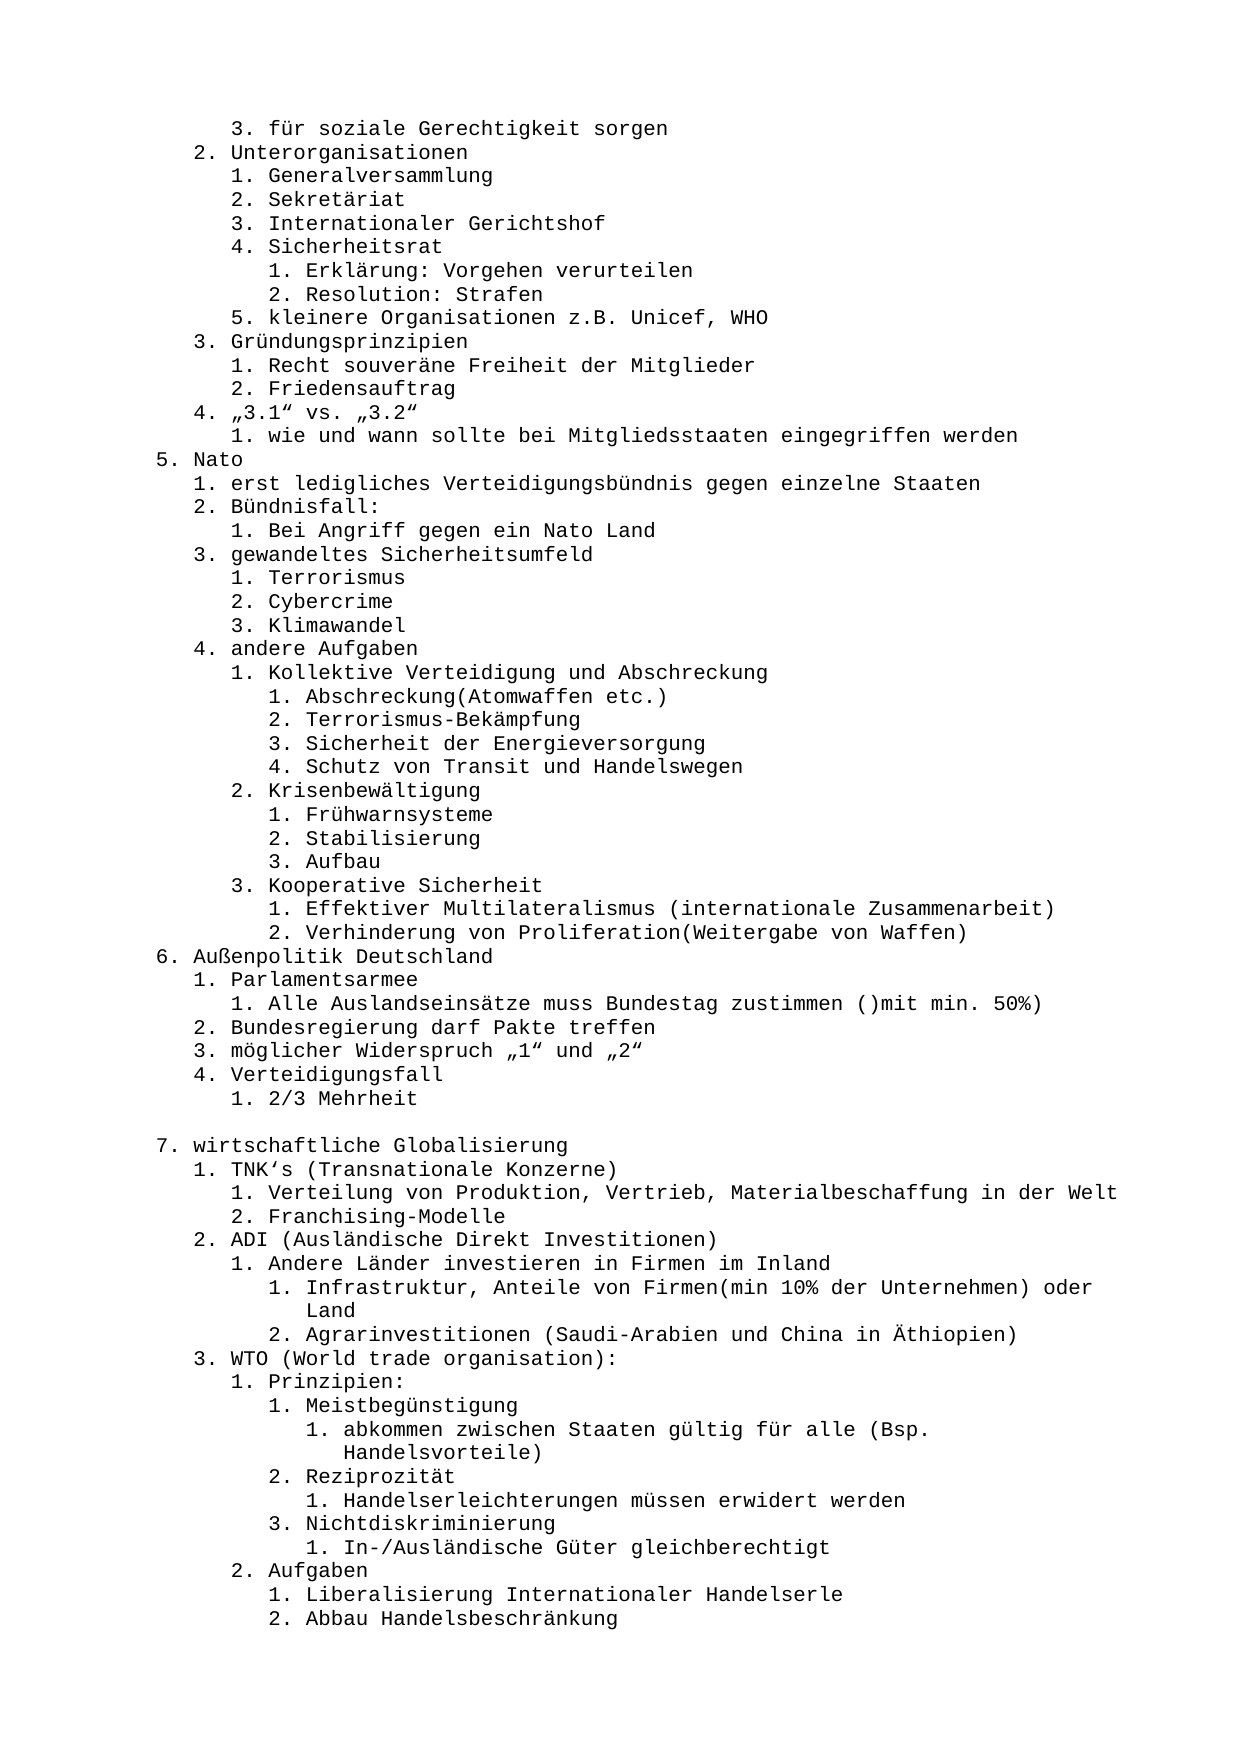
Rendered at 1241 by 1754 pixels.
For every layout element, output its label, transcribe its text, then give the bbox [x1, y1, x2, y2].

list Alle Auslandseinsätze muss Bundestag zustimmen ()mit min. 50%) [231, 993, 1122, 1017]
list Sicherheit der Energieversorgung [268, 733, 1122, 757]
list Kollektive Verteidigung und Abschreckung [231, 662, 1122, 686]
list erst ledigliches Verteidigungsbündnis gegen einzelne Staaten [193, 473, 1122, 496]
list kleinere Organisationen z.B. Unicef, WHO [231, 307, 1122, 331]
list wie und wann sollte bei Mitgliedsstaaten eingegriffen werden [231, 426, 1122, 449]
list Erklärung: Vorgehen verurteilen [268, 260, 1122, 284]
list möglicher Widerspruch „1“ und „2“ [193, 1040, 1122, 1064]
list Sekretäriat [231, 189, 1122, 213]
list In-/Ausländische Güter gleichberechtigt [306, 1537, 1122, 1561]
list Unterorganisationen [193, 142, 1122, 165]
list Nato [156, 449, 1122, 473]
list Abschreckung(Atomwaffen etc.) [268, 686, 1122, 709]
list Friedensauftrag [231, 378, 1122, 402]
list Internationaler Gerichtshof [231, 213, 1122, 236]
list Bündnisfall: [193, 496, 1122, 520]
list Andere Länder investieren in Firmen im Inland [231, 1253, 1122, 1277]
list abkommen zwischen Staaten gültig für alle (Bsp. Handelsvorteile) [306, 1419, 1122, 1466]
list Außenpolitik Deutschland [156, 946, 1122, 969]
list Liberalisierung Internationaler Handelserle [268, 1584, 1122, 1608]
list 2/3 Mehrheit [231, 1088, 1122, 1111]
list Meistbegünstigung [268, 1395, 1122, 1419]
list Frühwarnsysteme [268, 804, 1122, 827]
list Abbau Handelsbeschränkung [268, 1608, 1122, 1631]
list Verteilung von Produktion, Vertrieb, Materialbeschaffung in der Welt [231, 1182, 1122, 1206]
list Terrorismus-Bekämpfung [268, 709, 1122, 733]
list Resolution: Strafen [268, 284, 1122, 307]
list Franchising-Modelle [231, 1206, 1122, 1229]
list WTO (World trade organisation): [193, 1348, 1122, 1371]
list Handelserleichterungen müssen erwidert werden [306, 1489, 1122, 1513]
list Infrastruktur, Anteile von Firmen(min 10% der Unternehmen) oder Land [268, 1277, 1122, 1324]
list ADI (Ausländische Direkt Investitionen) [193, 1229, 1122, 1253]
list Prinzipien: [231, 1371, 1122, 1395]
list Stabilisierung [268, 827, 1122, 851]
list Recht souveräne Freiheit der Mitglieder [231, 354, 1122, 378]
list Krisenbewältigung [231, 780, 1122, 804]
list „3.1“ vs. „3.2“ [193, 402, 1122, 426]
list Verhinderung von Proliferation(Weitergabe von Waffen) [268, 922, 1122, 946]
list wirtschaftliche Globalisierung [156, 1135, 1122, 1158]
list Cybercrime [231, 591, 1122, 615]
list Gründungsprinzipien [193, 331, 1122, 354]
list für soziale Gerechtigkeit sorgen [231, 118, 1122, 142]
list Effektiver Multilateralismus (internationale Zusammenarbeit) [268, 898, 1122, 922]
list Terrorismus [231, 567, 1122, 591]
list Parlamentsarmee [193, 969, 1122, 993]
list gewandeltes Sicherheitsumfeld [193, 544, 1122, 567]
list Bei Angriff gegen ein Nato Land [231, 520, 1122, 544]
list Reziprozität [268, 1466, 1122, 1489]
list Kooperative Sicherheit [231, 875, 1122, 898]
list TNK‘s (Transnationale Konzerne) [193, 1158, 1122, 1182]
list Verteidigungsfall [193, 1064, 1122, 1088]
list Klimawandel [231, 615, 1122, 638]
list Bundesregierung darf Pakte treffen [193, 1017, 1122, 1040]
list Schutz von Transit und Handelswegen [268, 757, 1122, 780]
list Agrarinvestitionen (Saudi-Arabien und China in Äthiopien) [268, 1324, 1122, 1348]
list Nichtdiskriminierung [268, 1513, 1122, 1537]
list Generalversammlung [231, 165, 1122, 189]
list Sicherheitsrat [231, 236, 1122, 260]
list andere Aufgaben [193, 638, 1122, 662]
list Aufbau [268, 851, 1122, 875]
list Aufgaben [231, 1561, 1122, 1584]
